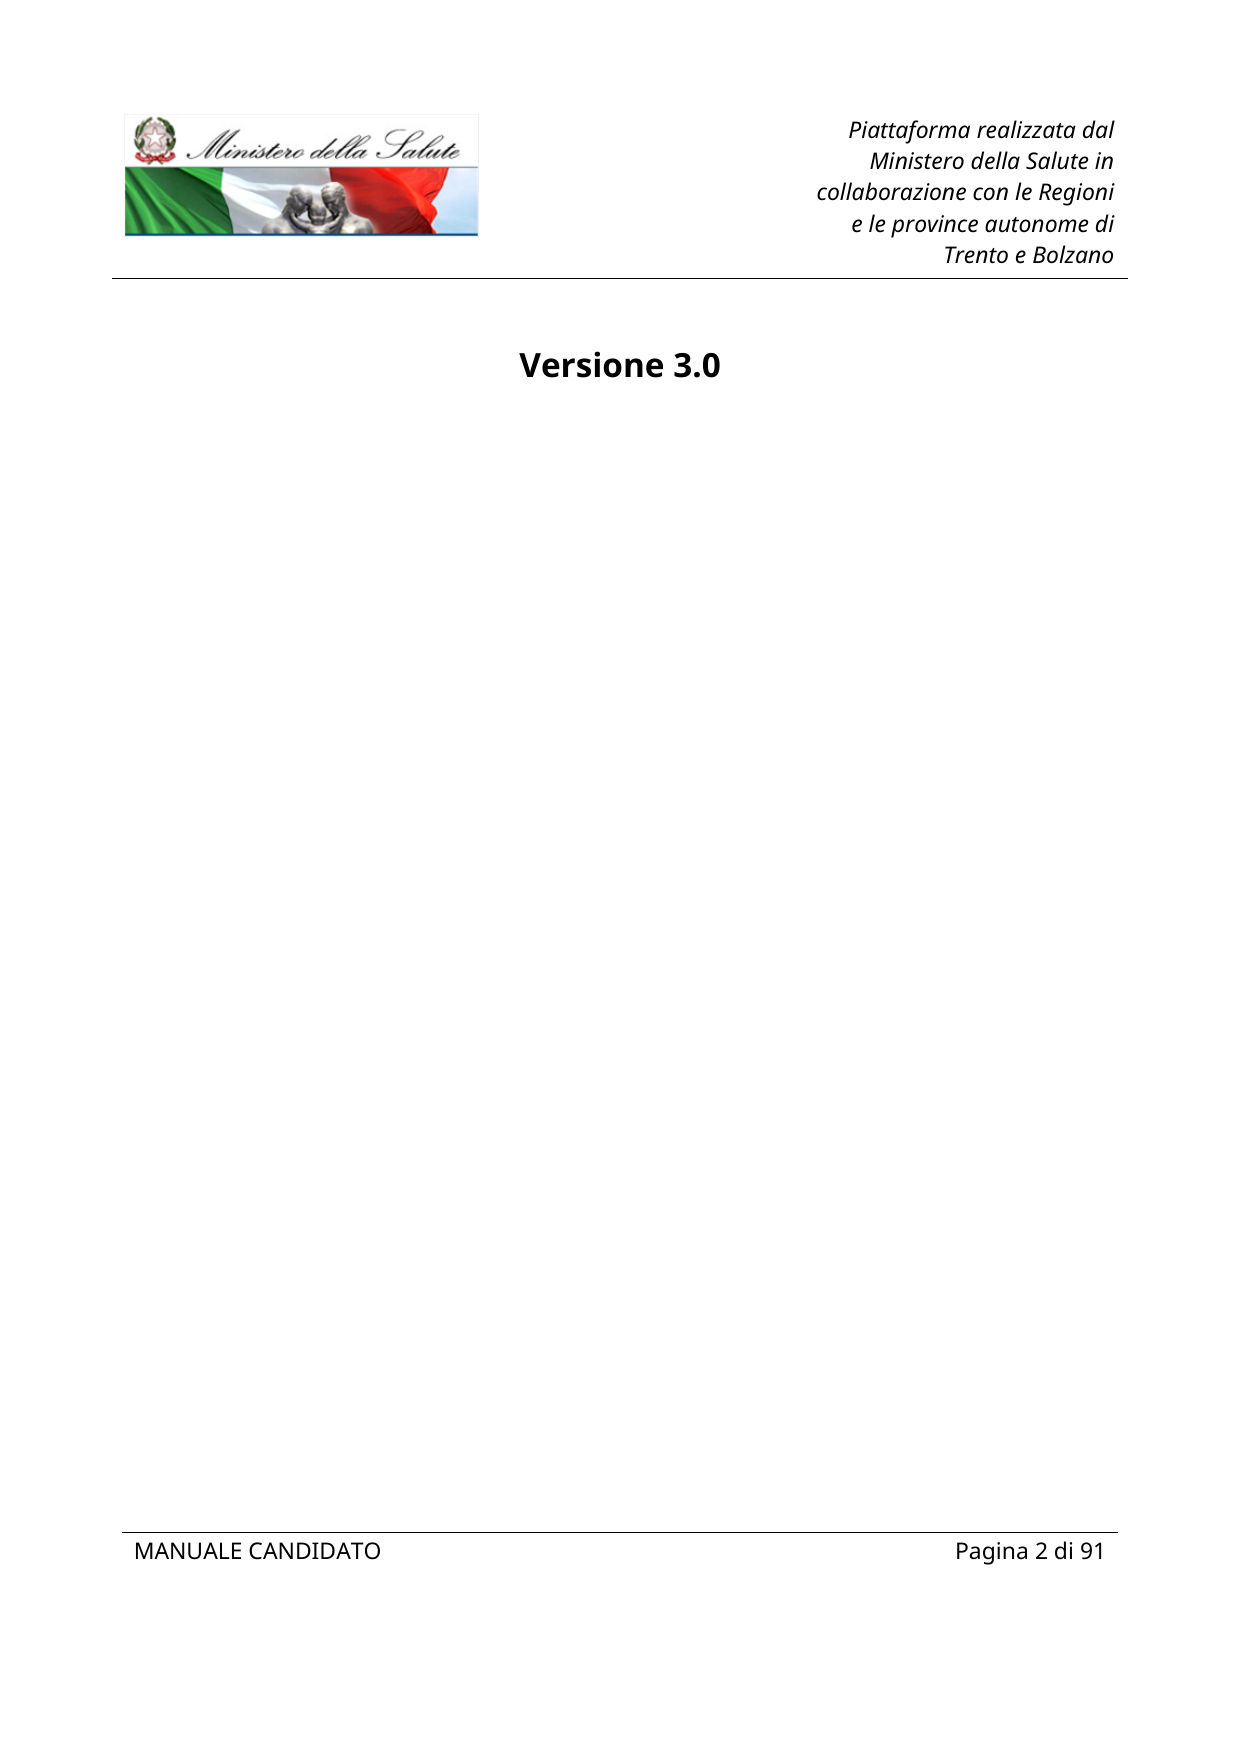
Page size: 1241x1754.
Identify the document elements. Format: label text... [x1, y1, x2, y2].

text Versione 3.0 [112, 341, 1128, 387]
